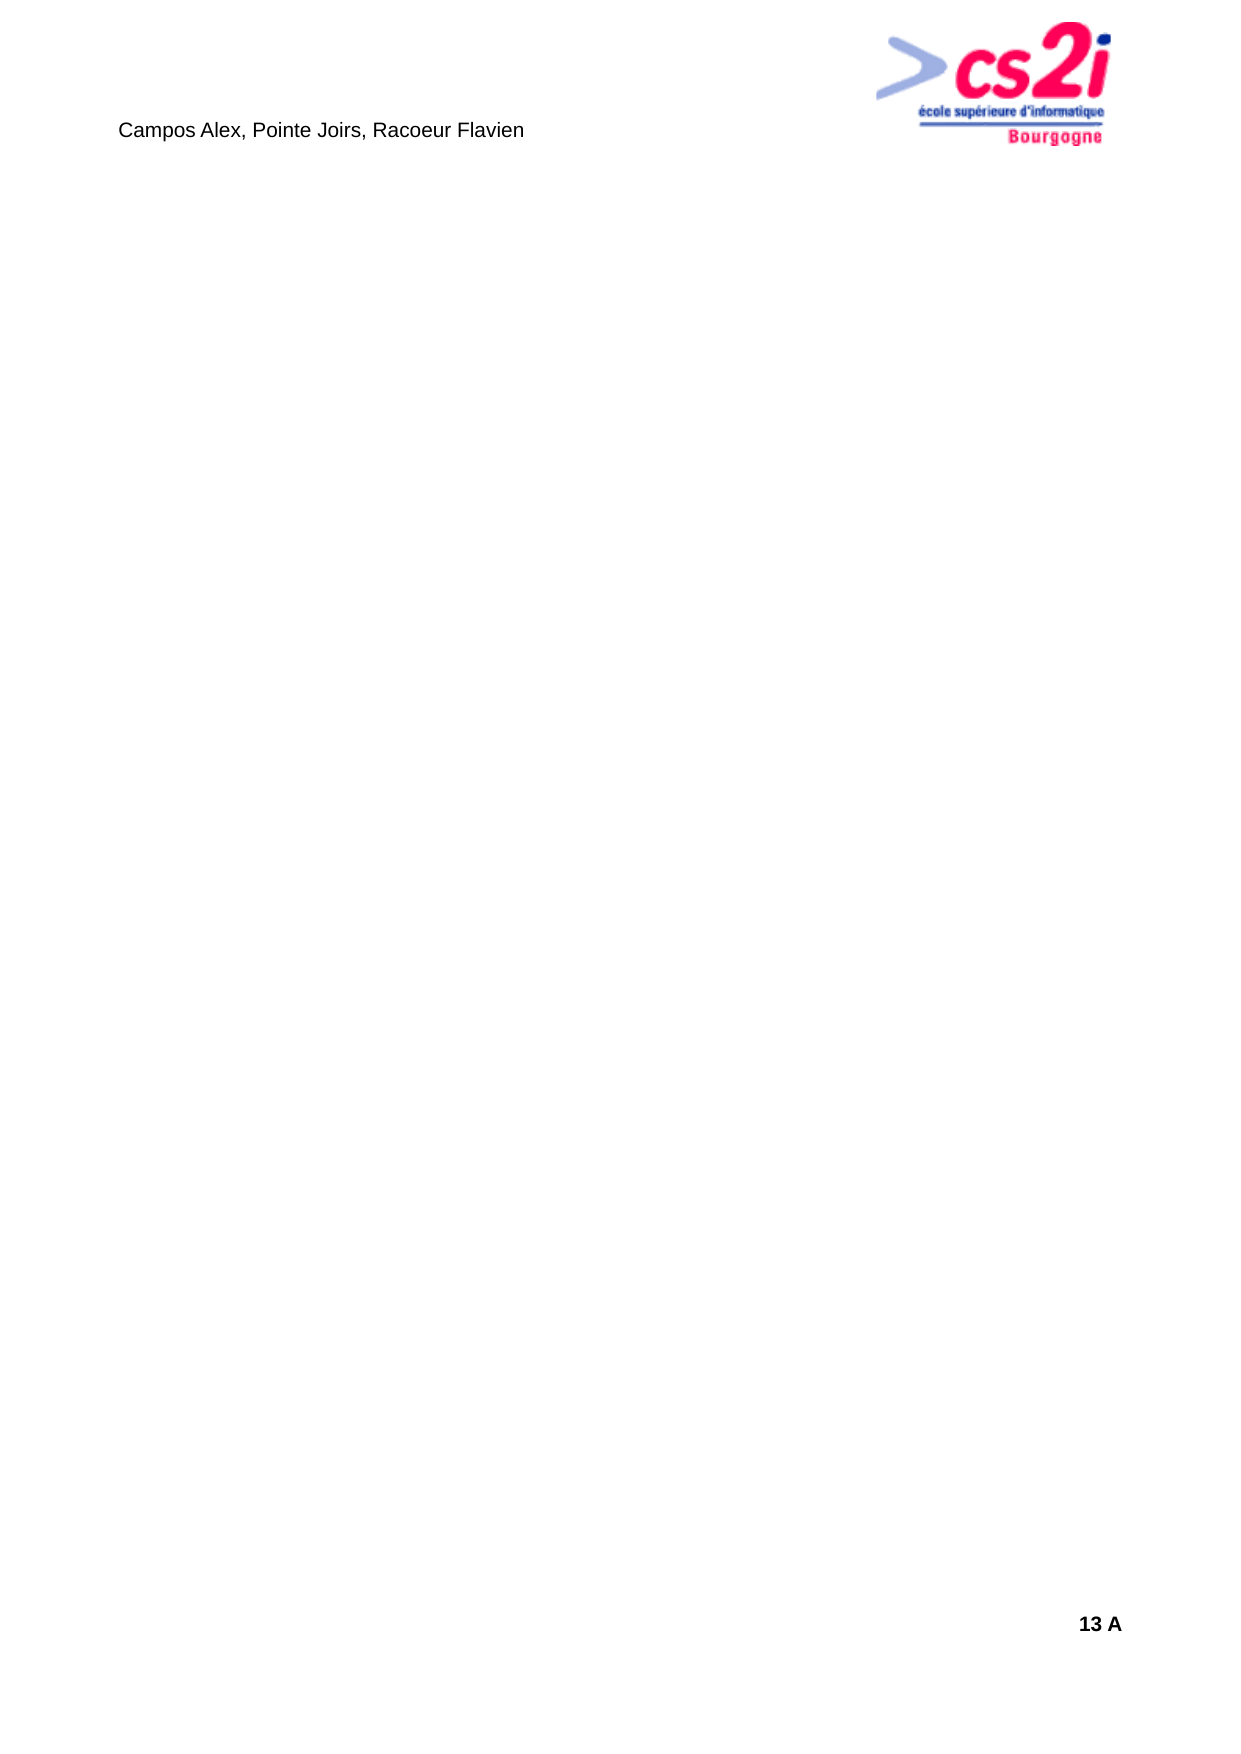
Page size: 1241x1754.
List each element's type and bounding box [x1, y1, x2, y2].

picture [876, 22, 1111, 146]
